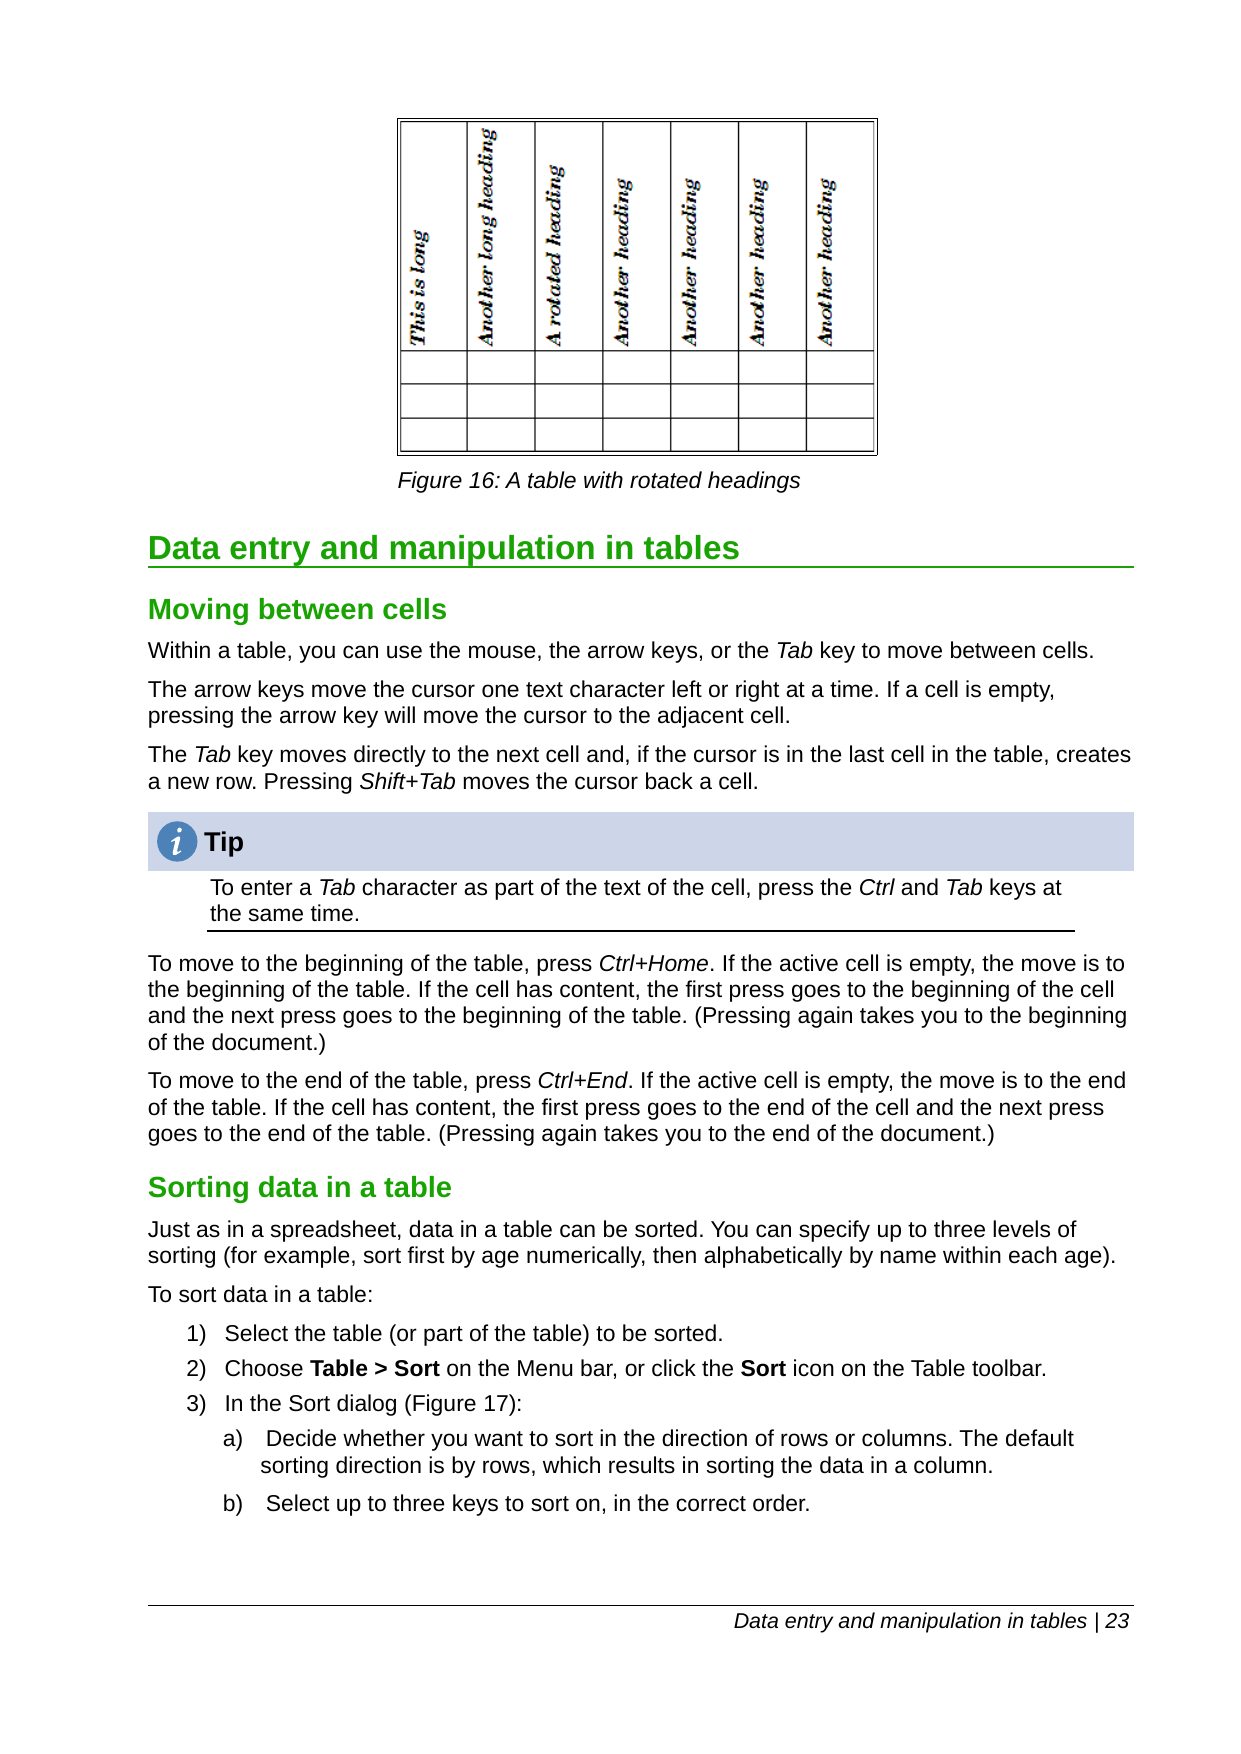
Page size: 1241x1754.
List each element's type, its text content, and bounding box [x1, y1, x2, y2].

subtitle Sorting data in a table [148, 1170, 1134, 1204]
list To sort data in a table: [148, 1281, 1134, 1307]
list Choose Table > Sort on the Menu bar, or click the Sort icon on the Table toolbar. [207, 1355, 1134, 1381]
list In the Sort dialog (Figure 17): [207, 1390, 1134, 1416]
text The Tab key moves directly to the next cell and, if the cursor is in the last cell in the table, creates a new row. Pressing Shift+Tab moves the cursor back a cell. [148, 741, 1134, 794]
text The arrow keys move the cursor one text character left or right at a time. If a cell is empty, pressing the arrow key will move the cursor to the adjacent cell. [148, 676, 1134, 729]
text To move to the beginning of the table, press Ctrl+Home. If the active cell is empty, the move is to the beginning of the table. If the cell has content, the first press goes to the beginning of the cell and the next press goes to the beginning of the table. (Pressing again takes you to the beginning of the document.) [148, 949, 1134, 1055]
text Figure 16: A table with rotated headings [397, 467, 877, 493]
list Select up to three keys to sort on, in the correct order. [223, 1490, 1134, 1517]
subtitle Moving between cells [148, 592, 1134, 626]
picture [400, 121, 875, 452]
list Select the table (or part of the table) to be sorted. [207, 1319, 1134, 1346]
text To enter a Tab character as part of the text of the cell, press the Ctrl and Tab keys at the same time. [207, 871, 1075, 930]
text Within a table, you can use the mouse, the arrow keys, or the Tab key to move between cells. [148, 637, 1134, 664]
subtitle Tip [148, 812, 1134, 871]
text To move to the end of the table, press Ctrl+End. If the active cell is empty, the move is to the end of the table. If the cell has content, the first press goes to the end of the cell and the next press goes to the end of the table. (Pressing again takes you to the end of the document.) [148, 1067, 1134, 1147]
subtitle Data entry and manipulation in tables [148, 528, 1134, 566]
list Decide whether you want to sort in the direction of rows or columns. The default sorting direction is by rows, which results in sorting the data in a column. [223, 1425, 1134, 1478]
text Just as in a spreadsheet, data in a table can be sorted. You can specify up to three levels of sorting (for example, sort first by age numerically, then alphabetically by name within each age). [148, 1216, 1134, 1268]
